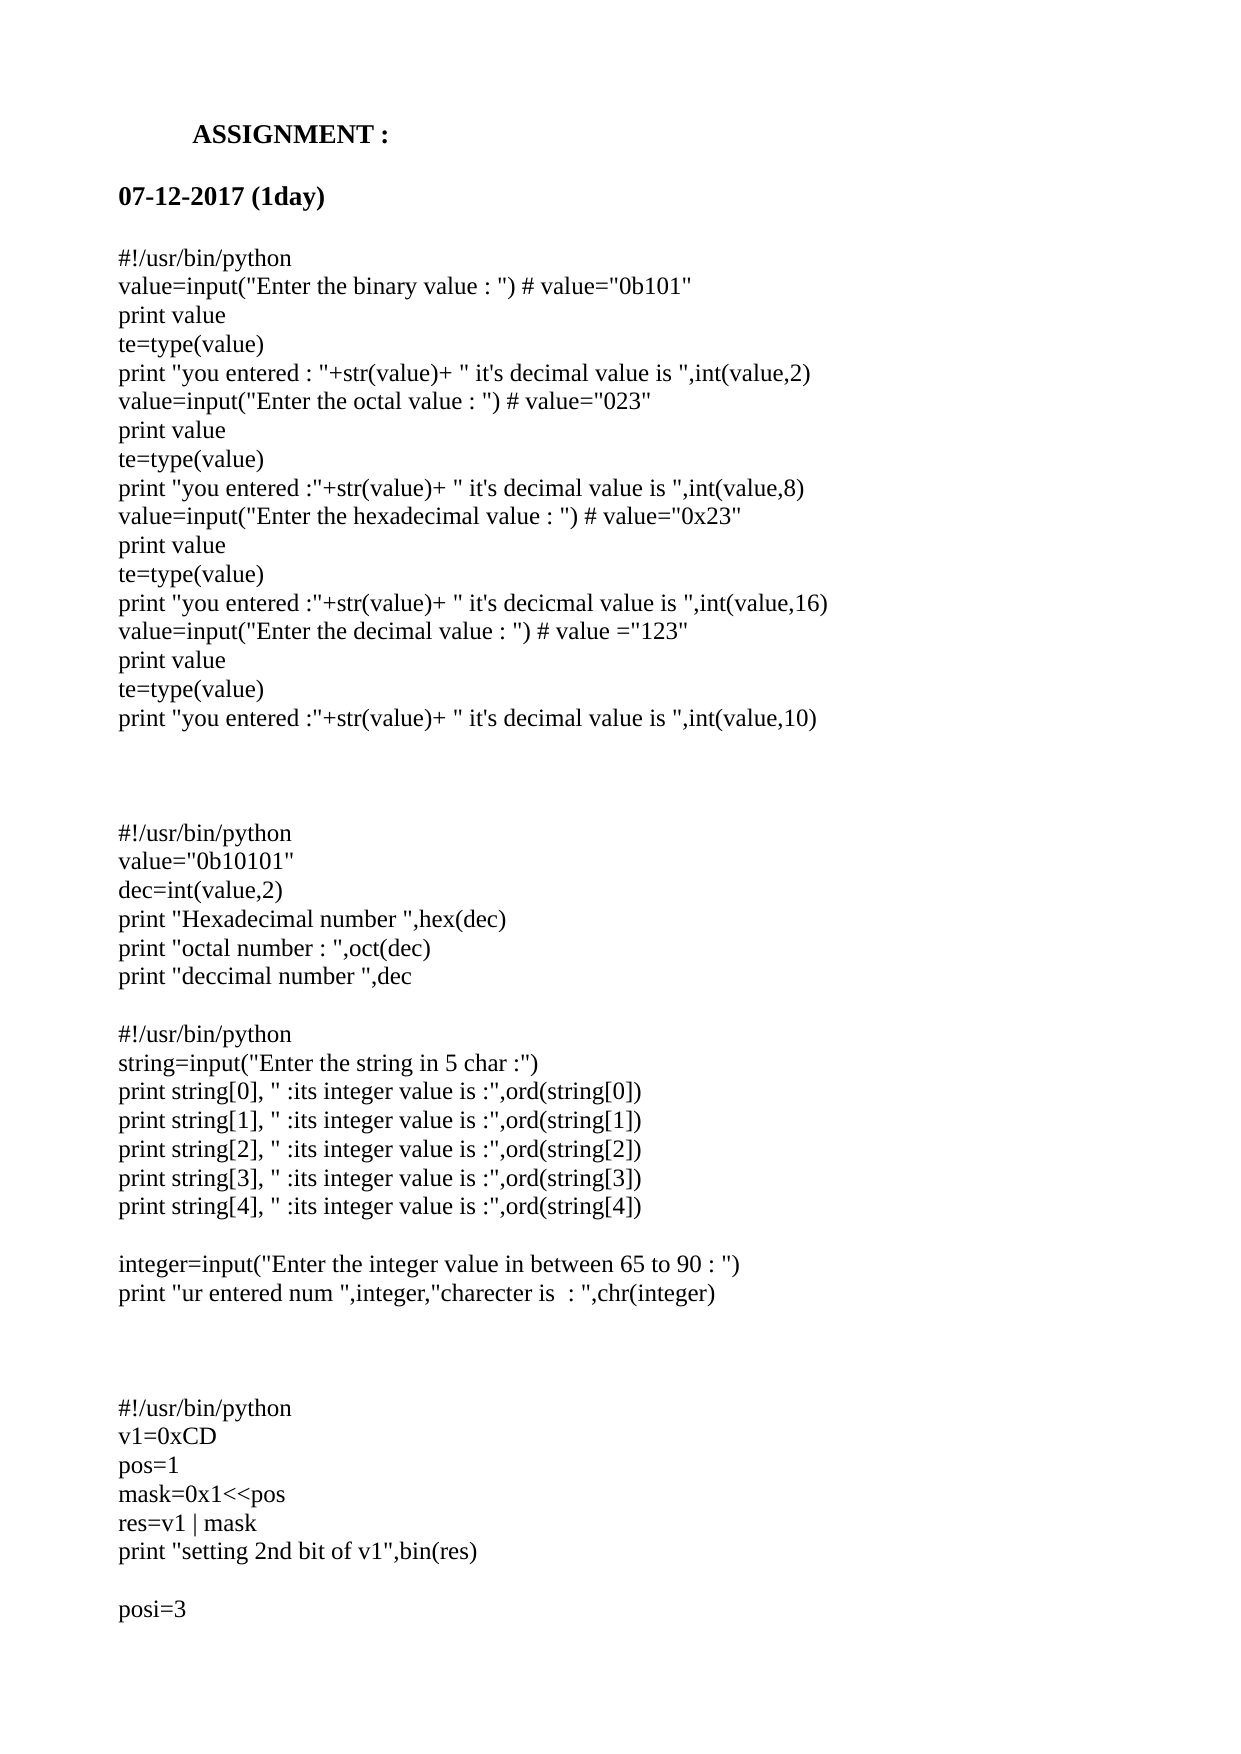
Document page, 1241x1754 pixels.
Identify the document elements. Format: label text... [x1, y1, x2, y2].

text dec=int(value,2) [118, 875, 1122, 904]
text print value [118, 300, 1122, 329]
text 07-12-2017 (1day) [118, 180, 1122, 212]
text print value [118, 415, 1122, 444]
text te=type(value) [118, 559, 1122, 588]
text print "you entered :"+str(value)+ " it's decicmal value is ",int(value,16) [118, 588, 1122, 616]
text print "you entered : "+str(value)+ " it's decimal value is ",int(value,2) [118, 358, 1122, 386]
text print "you entered :"+str(value)+ " it's decimal value is ",int(value,10) [118, 703, 1122, 731]
text integer=input("Enter the integer value in between 65 to 90 : ") [118, 1249, 1122, 1278]
text te=type(value) [118, 444, 1122, 473]
text print "octal number : ",oct(dec) [118, 933, 1122, 961]
text print "deccimal number ",dec [118, 961, 1122, 990]
text value=input("Enter the binary value : ") # value="0b101" [118, 271, 1122, 300]
text pos=1 [118, 1450, 1122, 1479]
text print string[0], " :its integer value is :",ord(string[0]) [118, 1076, 1122, 1105]
text posi=3 [118, 1594, 1122, 1623]
text value=input("Enter the octal value : ") # value="023" [118, 386, 1122, 415]
text print "setting 2nd bit of v1",bin(res) [118, 1536, 1122, 1565]
text print value [118, 645, 1122, 674]
text print string[2], " :its integer value is :",ord(string[2]) [118, 1134, 1122, 1163]
text #!/usr/bin/python [118, 243, 1122, 271]
text v1=0xCD [118, 1421, 1122, 1450]
text print "you entered :"+str(value)+ " it's decimal value is ",int(value,8) [118, 473, 1122, 501]
text print "Hexadecimal number ",hex(dec) [118, 904, 1122, 933]
text res=v1 | mask [118, 1508, 1122, 1536]
text value=input("Enter the decimal value : ") # value ="123" [118, 616, 1122, 645]
text print string[1], " :its integer value is :",ord(string[1]) [118, 1105, 1122, 1134]
text value="0b10101" [118, 846, 1122, 875]
text #!/usr/bin/python [118, 818, 1122, 846]
text print "ur entered num ",integer,"charecter is : ",chr(integer) [118, 1278, 1122, 1306]
text print string[4], " :its integer value is :",ord(string[4]) [118, 1191, 1122, 1220]
text value=input("Enter the hexadecimal value : ") # value="0x23" [118, 501, 1122, 530]
text mask=0x1<<pos [118, 1479, 1122, 1508]
text print string[3], " :its integer value is :",ord(string[3]) [118, 1163, 1122, 1191]
text string=input("Enter the string in 5 char :") [118, 1048, 1122, 1076]
text te=type(value) [118, 674, 1122, 703]
text te=type(value) [118, 329, 1122, 358]
text print value [118, 530, 1122, 559]
text #!/usr/bin/python [118, 1019, 1122, 1048]
text ASSIGNMENT : [118, 118, 1122, 149]
text #!/usr/bin/python [118, 1393, 1122, 1421]
